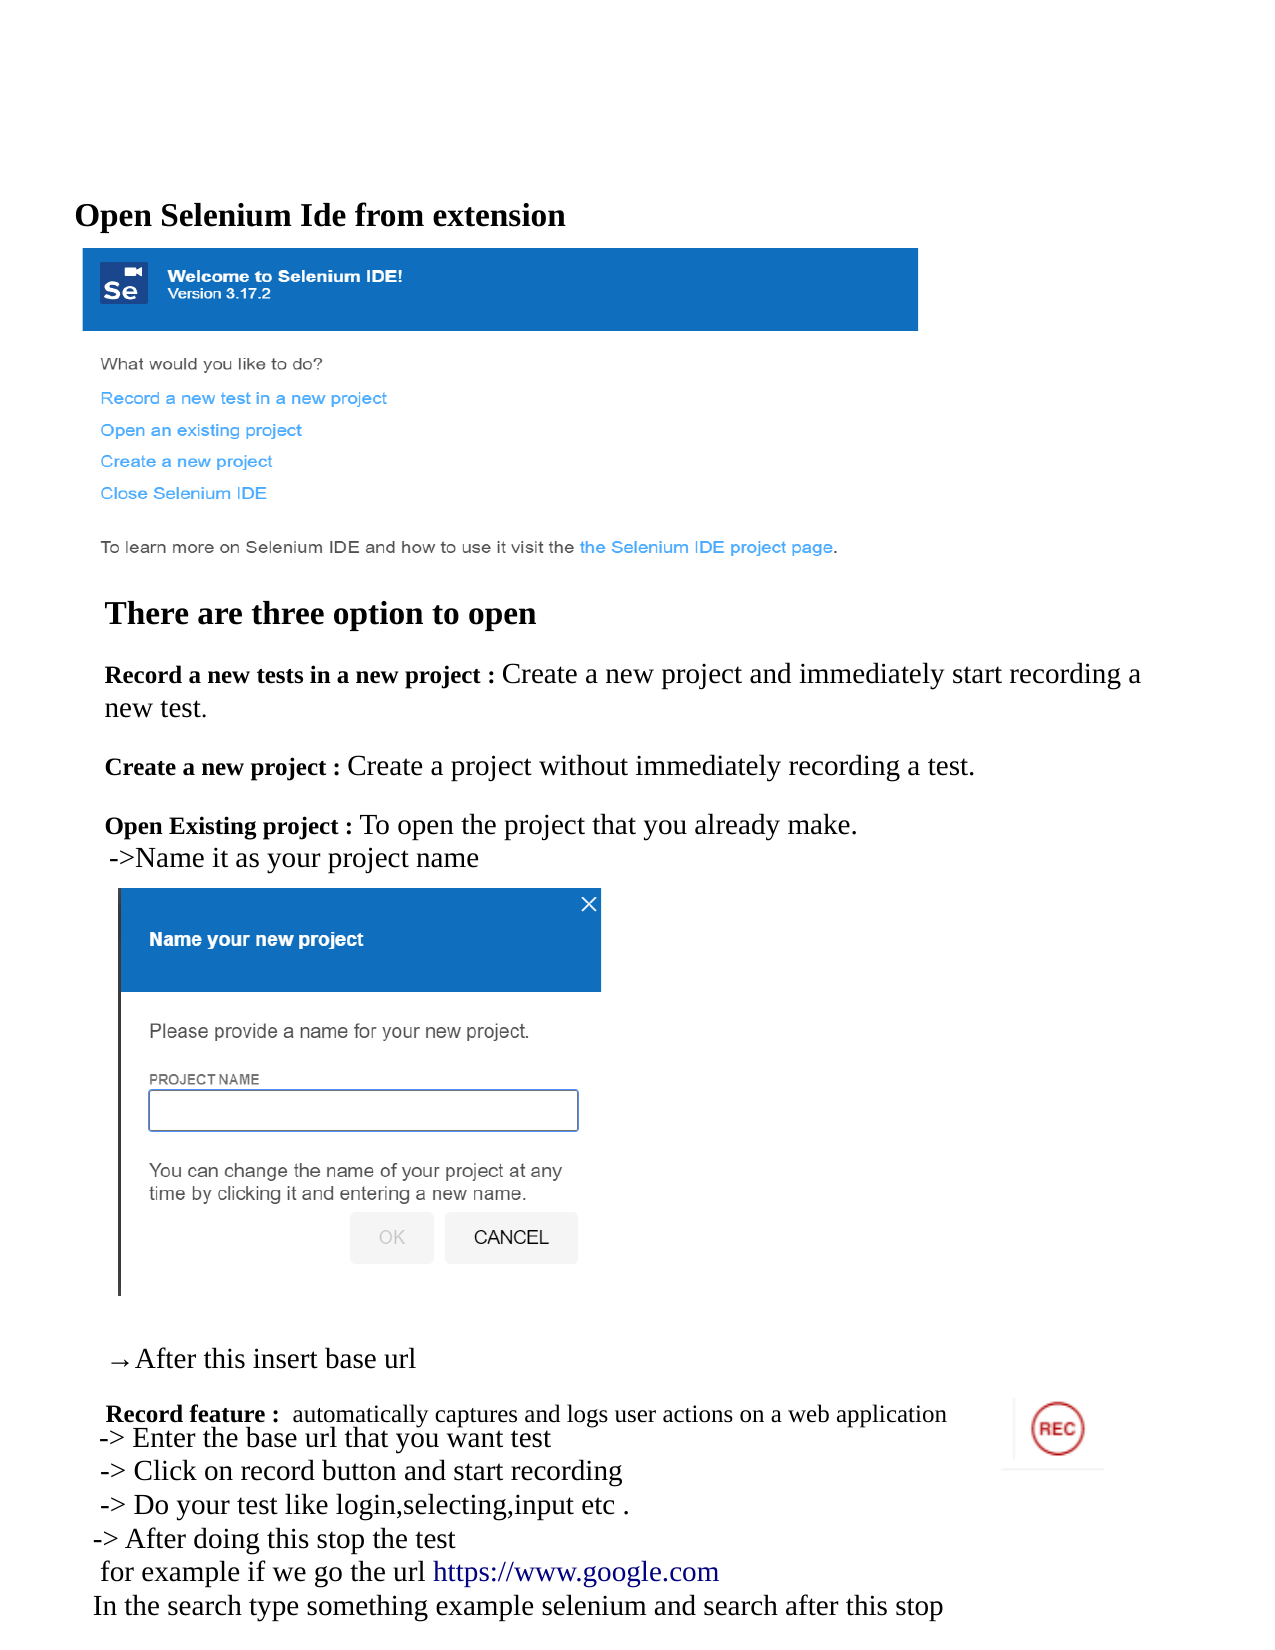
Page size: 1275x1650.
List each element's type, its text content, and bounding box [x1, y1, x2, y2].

text Open Selenium Ide from extension [74, 195, 1208, 233]
picture [82, 248, 919, 568]
picture [118, 888, 602, 1296]
picture [1001, 1393, 1105, 1478]
